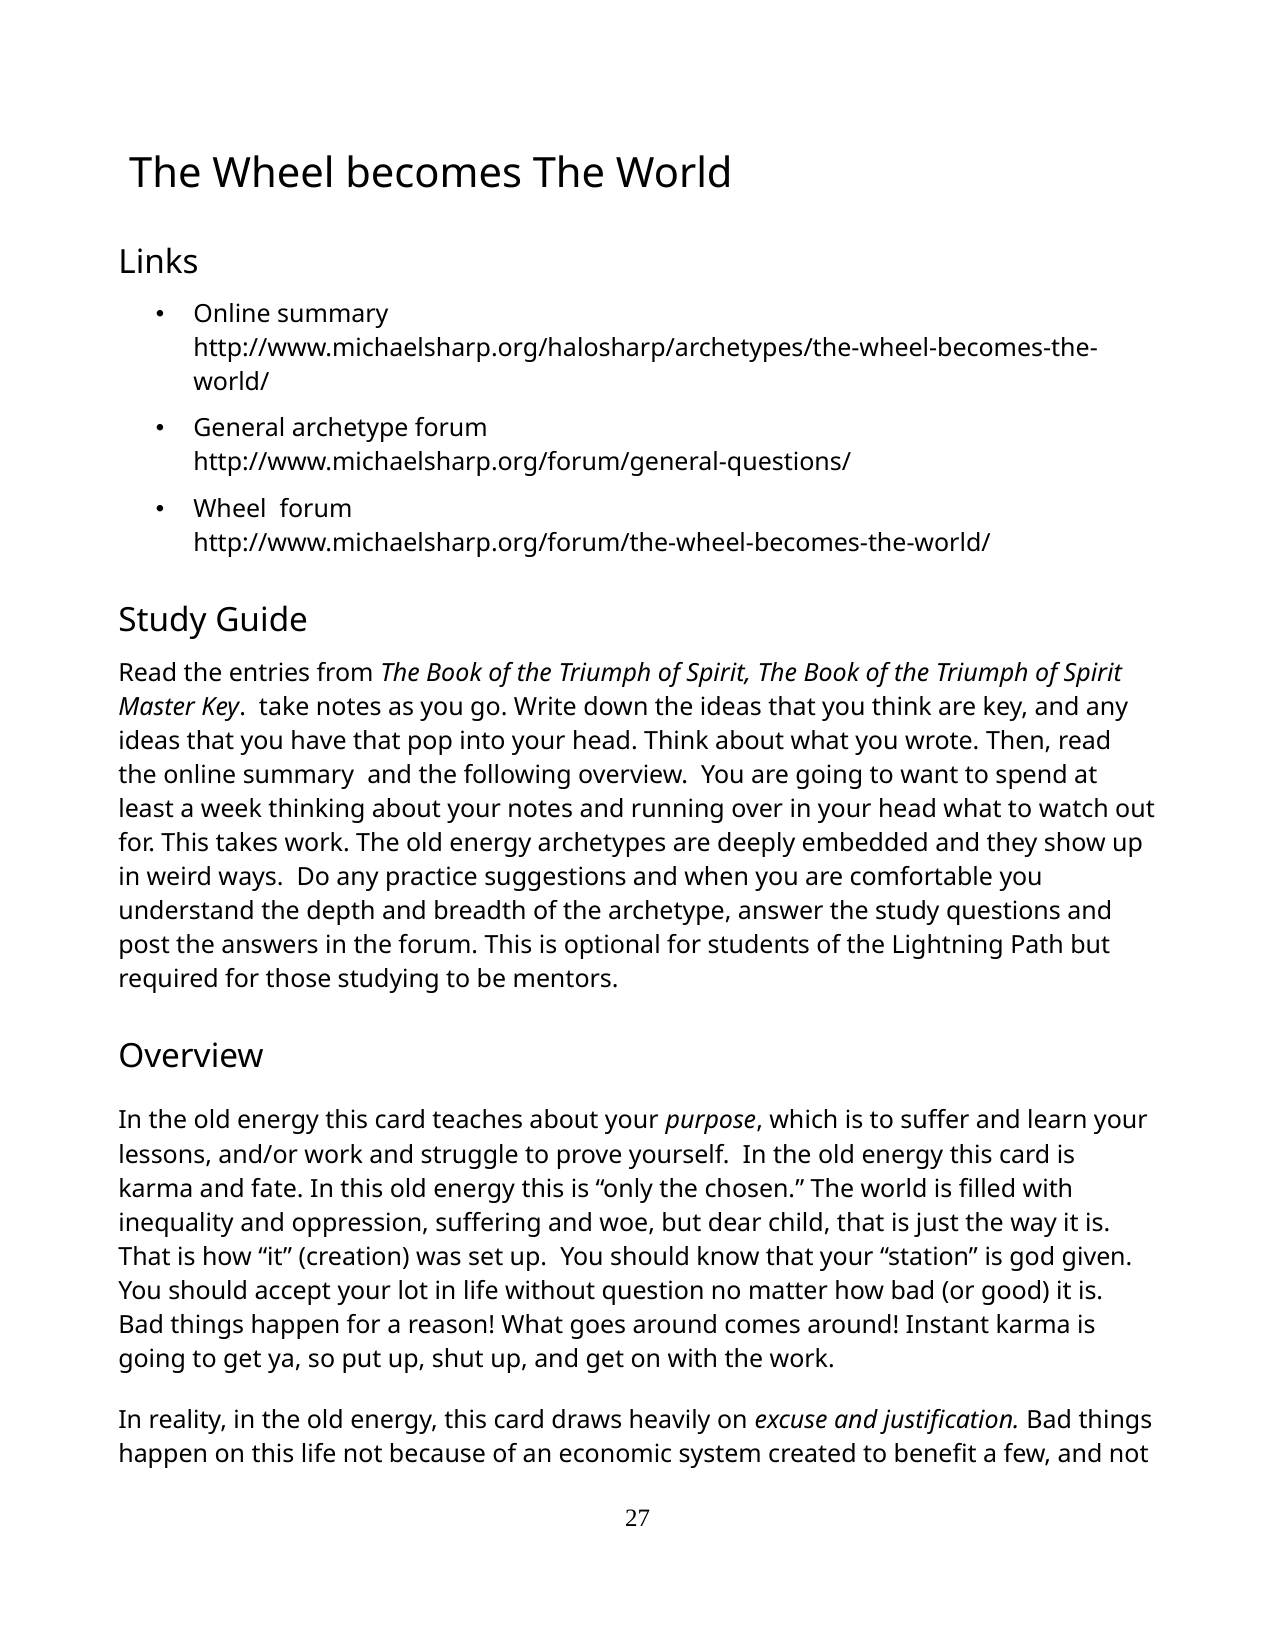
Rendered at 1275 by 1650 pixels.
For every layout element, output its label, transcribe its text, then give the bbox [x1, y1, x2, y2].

subtitle The Wheel becomes The World [118, 143, 1157, 200]
subtitle Links [118, 237, 1157, 283]
text Read the entries from The Book of the Triumph of Spirit, The Book of the Triumph of Spirit Master Key. take notes as you go. Write down the ideas that you think are key, and any ideas that you have that pop into your head. Think about what you wrote. Then, read the online summary and the following overview. You are going to want to spend at least a week thinking about your notes and running over in your head what to watch out for. This takes work. The old energy archetypes are deeply embedded and they show up in weird ways. Do any practice suggestions and when you are comfortable you understand the depth and breadth of the archetype, answer the study questions and post the answers in the forum. This is optional for students of the Lightning Path but required for those studying to be mentors. [118, 654, 1157, 995]
text In reality, in the old energy, this card draws heavily on excuse and justification. Bad things happen on this life not because of an economic system created to benefit a few, and not [118, 1402, 1157, 1470]
subtitle Study Guide [118, 596, 1157, 642]
list General archetype forum http://www.michaelsharp.org/forum/general-questions/ [156, 410, 1157, 478]
list Online summary http://www.michaelsharp.org/halosharp/archetypes/the-wheel-becomes-the-world/ [156, 295, 1157, 397]
list Wheel forum http://www.michaelsharp.org/forum/the-wheel-becomes-the-world/ [156, 491, 1157, 559]
subtitle Overview [118, 1032, 1157, 1078]
text In the old energy this card teaches about your purpose, which is to suffer and learn your lessons, and/or work and struggle to prove yourself. In the old energy this card is karma and fate. In this old energy this is “only the chosen.” The world is filled with inequality and oppression, suffering and woe, but dear child, that is just the way it is. That is how “it” (creation) was set up. You should know that your “station” is god given. You should accept your lot in life without question no matter how bad (or good) it is. Bad things happen for a reason! What goes around comes around! Instant karma is going to get ya, so put up, shut up, and get on with the work. [118, 1102, 1157, 1375]
